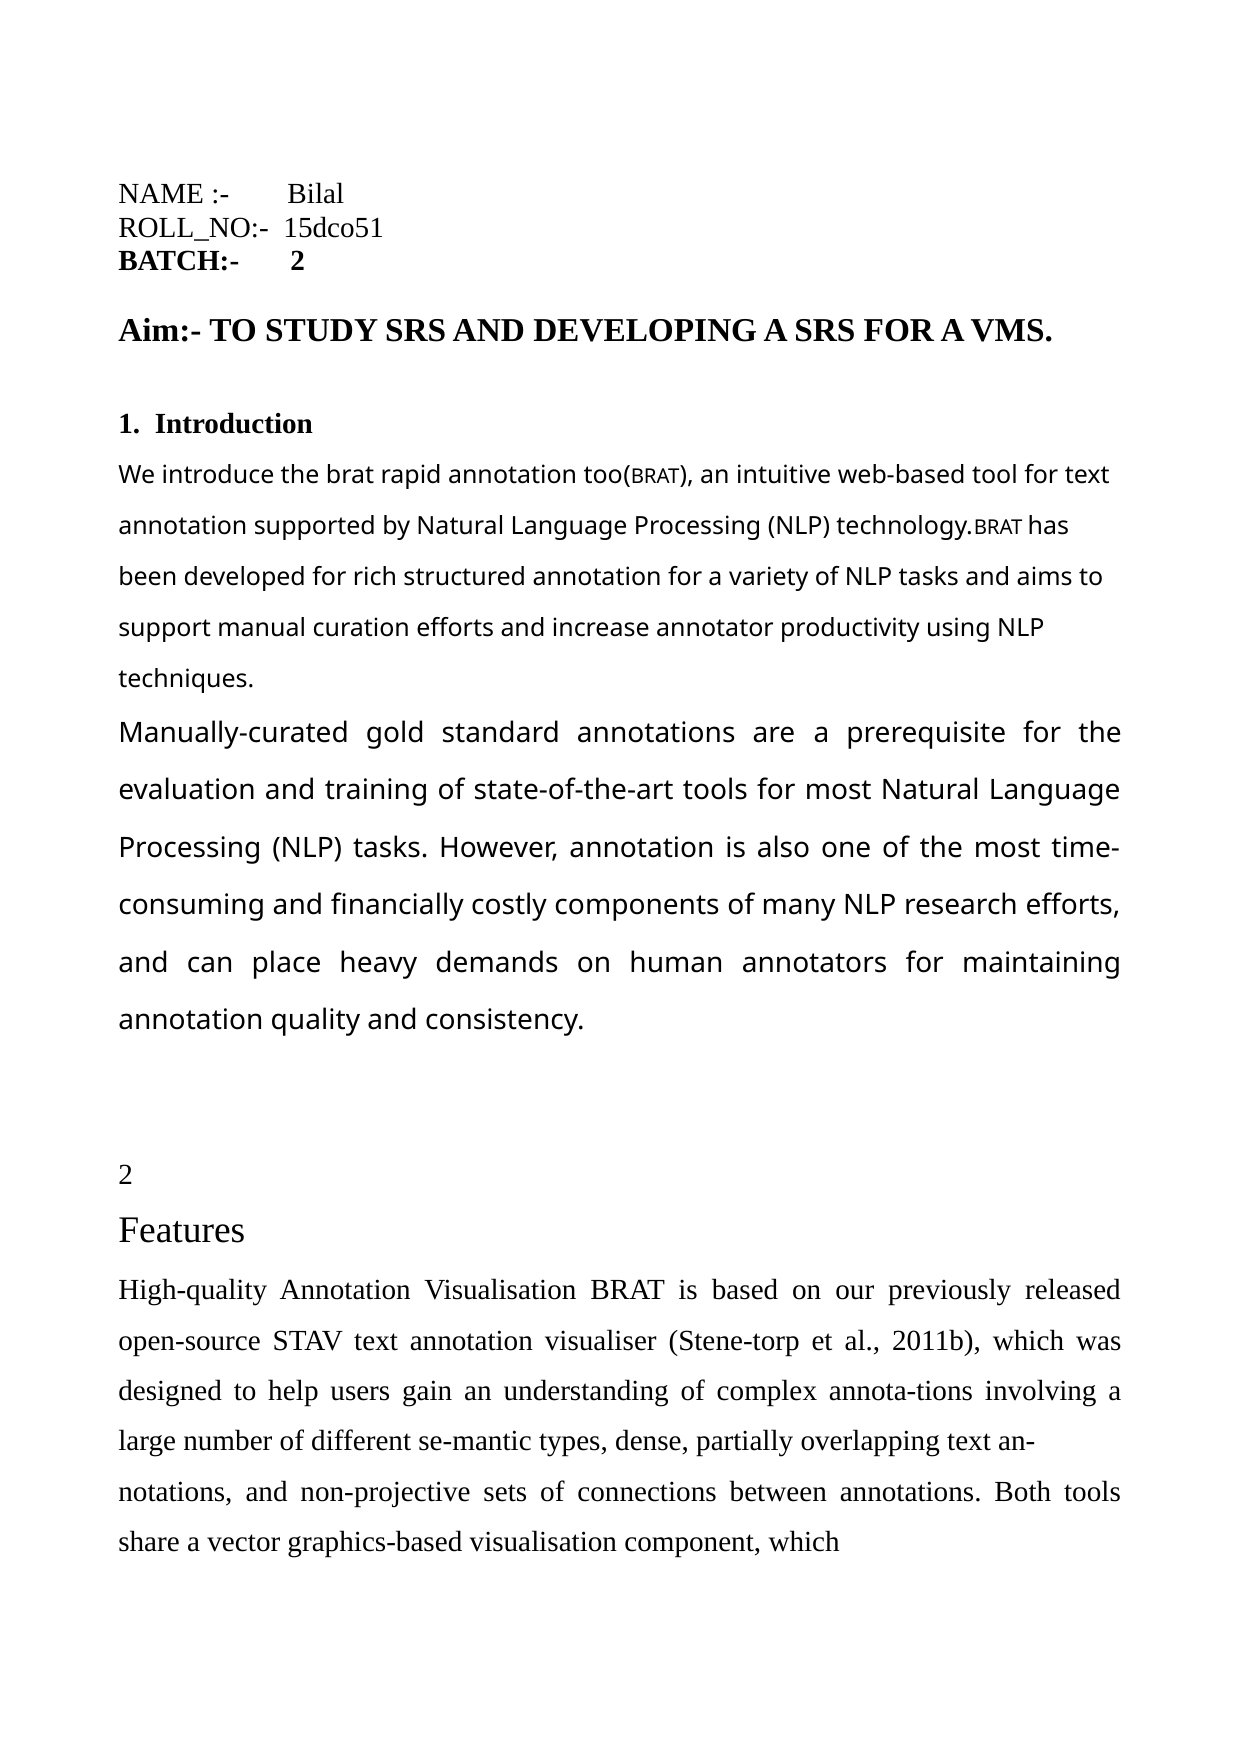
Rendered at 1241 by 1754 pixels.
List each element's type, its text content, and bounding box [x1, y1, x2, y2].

text BATCH:- 2 [118, 243, 1122, 277]
text Features [118, 1208, 1122, 1251]
text Manually-curated gold standard annotations are a prerequisite for the evaluation and training of state-of-the-art tools for most Natural Language Processing (NLP) tasks. However, annotation is also one of the most time-consuming and financially costly components of many NLP research efforts, and can place heavy demands on human annotators for maintaining annotation quality and consistency. [118, 712, 1122, 1038]
text NAME :- Bilal [118, 176, 1122, 210]
text ROLL_NO:- 15dco51 [118, 210, 1122, 243]
text We introduce the brat rapid annotation too(BRAT), an intuitive web-based tool for text annotation supported by Natural Language Processing (NLP) technology.BRAT has been developed for rich structured annotation for a variety of NLP tasks and aims to support manual curation efforts and increase annotator productivity using NLP techniques. [118, 457, 1122, 695]
text High-quality Annotation Visualisation BRAT is based on our previously released open-source STAV text annotation visualiser (Stene-torp et al., 2011b), which was designed to help users gain an understanding of complex annota-tions involving a large number of different se-mantic types, dense, partially overlapping text an- [118, 1272, 1122, 1457]
text 1. Introduction [118, 406, 1122, 440]
text notations, and non-projective sets of connections between annotations. Both tools share a vector graphics-based visualisation component, which [118, 1474, 1122, 1558]
text 2 [118, 1157, 1122, 1191]
text Aim:- TO STUDY SRS AND DEVELOPING A SRS FOR A VMS. [118, 311, 1122, 349]
